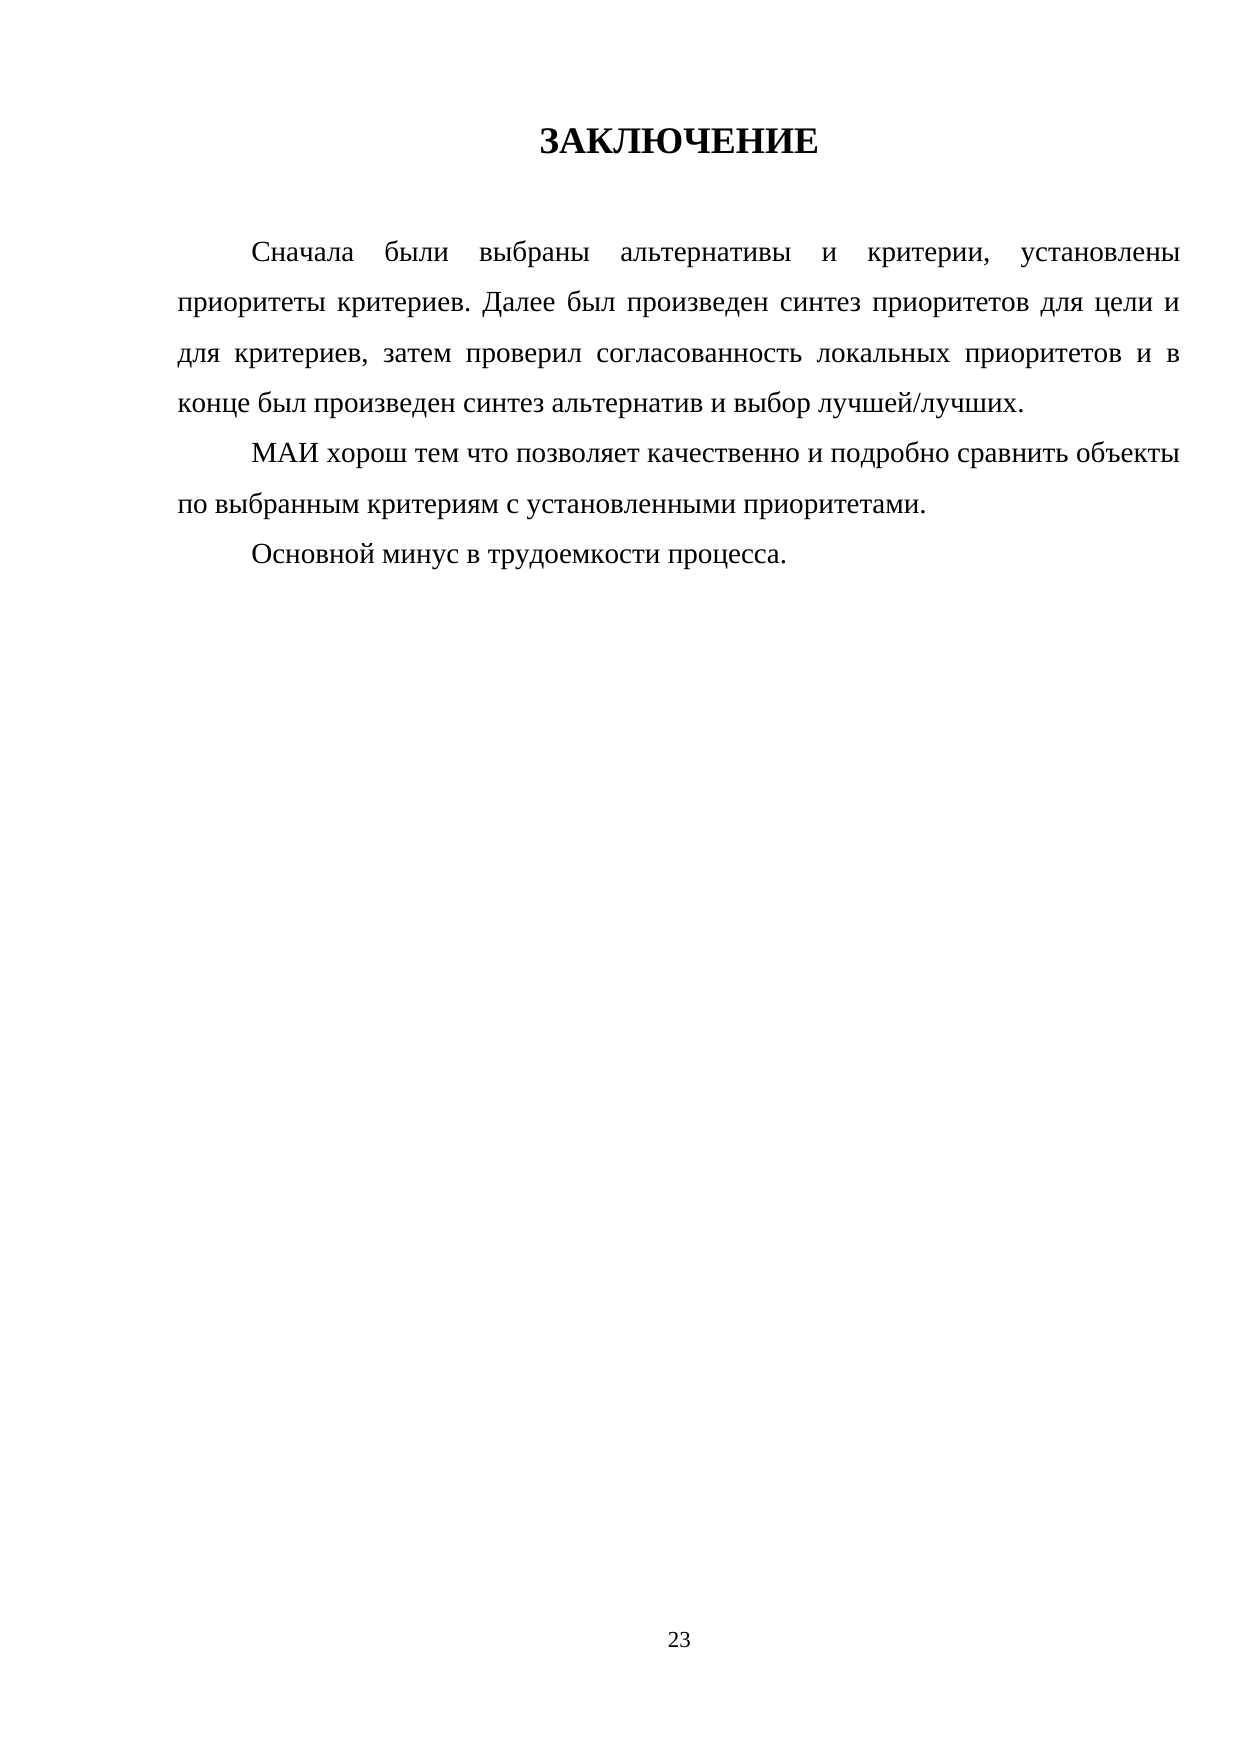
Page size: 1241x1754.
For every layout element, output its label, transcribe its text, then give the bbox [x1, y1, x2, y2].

text Основной минус в трудоемкости процесса. [177, 536, 1181, 569]
text МАИ хорош тем что позволяет качественно и подробно сравнить объекты по выбранным критериям с установленными приоритетами. [177, 435, 1181, 519]
text Сначала были выбраны альтернативы и критерии, установлены приоритеты критериев. Далее был произведен синтез приоритетов для цели и для критериев, затем проверил согласованность локальных приоритетов и в конце был произведен синтез альтернатив и выбор лучшей/лучших. [177, 234, 1181, 419]
subtitle ЗАКЛЮЧЕНИЕ [177, 118, 1181, 161]
